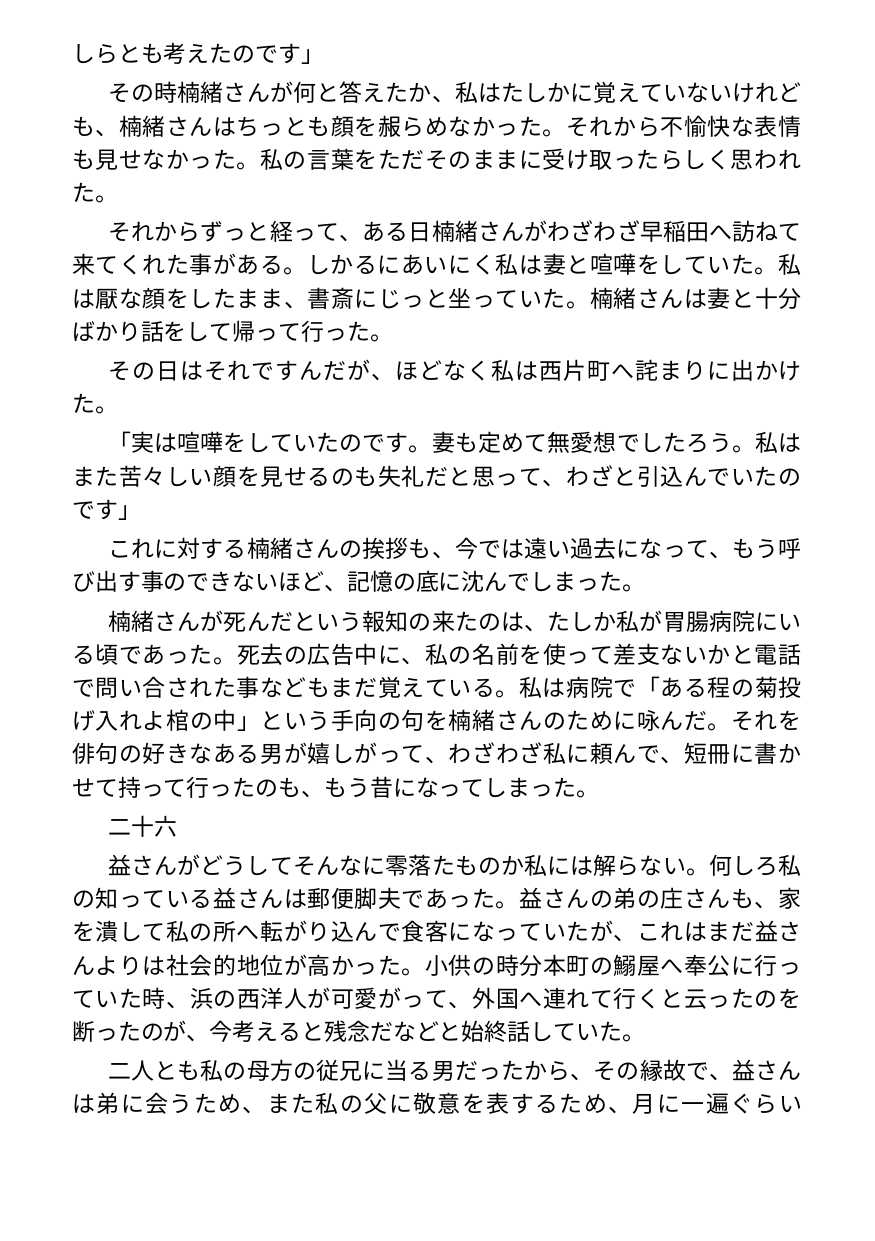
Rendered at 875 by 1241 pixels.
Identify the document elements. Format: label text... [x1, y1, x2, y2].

text 楠緒さんが死んだという報知の来たのは、たしか私が胃腸病院にいる頃であった。死去の広告中に、私の名前を使って差支ないかと電話で問い合された事などもまだ覚えている。私は病院で「ある程の菊投げ入れよ棺の中」という手向の句を楠緒さんのために咏んだ。それを俳句の好きなある男が嬉しがって、わざわざ私に頼んで、短冊に書かせて持って行ったのも、もう昔になってしまった。 [72, 603, 802, 803]
text それからずっと経って、ある日楠緒さんがわざわざ早稲田へ訪ねて来てくれた事がある。しかるにあいにく私は妻と喧嘩をしていた。私は厭な顔をしたまま、書斎にじっと坐っていた。楠緒さんは妻と十分ばかり話をして帰って行った。 [72, 214, 802, 347]
text これに対する楠緒さんの挨拶も、今では遠い過去になって、もう呼び出す事のできないほど、記憶の底に沈んでしまった。 [72, 531, 802, 597]
text しらとも考えたのです」 [72, 36, 802, 69]
text その時楠緒さんが何と答えたか、私はたしかに覚えていないけれども、楠緒さんはちっとも顔を赧らめなかった。それから不愉快な表情も見せなかった。私の言葉をただそのままに受け取ったらしく思われた。 [72, 75, 802, 208]
text その日はそれですんだが、ほどなく私は西片町へ詫まりに出かけた。 [72, 353, 802, 419]
text 二十六 [72, 809, 802, 842]
text 二人とも私の母方の従兄に当る男だったから、その縁故で、益さんは弟に会うため、また私の父に敬意を表するため、月に一遍ぐらい [72, 1053, 802, 1119]
text 益さんがどうしてそんなに零落たものか私には解らない。何しろ私の知っている益さんは郵便脚夫であった。益さんの弟の庄さんも、家を潰して私の所へ転がり込んで食客になっていたが、これはまだ益さんよりは社会的地位が高かった。小供の時分本町の鰯屋へ奉公に行っていた時、浜の西洋人が可愛がって、外国へ連れて行くと云ったのを断ったのが、今考えると残念だなどと始終話していた。 [72, 848, 802, 1047]
text 「実は喧嘩をしていたのです。妻も定めて無愛想でしたろう。私はまた苦々しい顔を見せるのも失礼だと思って、わざと引込んでいたのです」 [72, 425, 802, 525]
